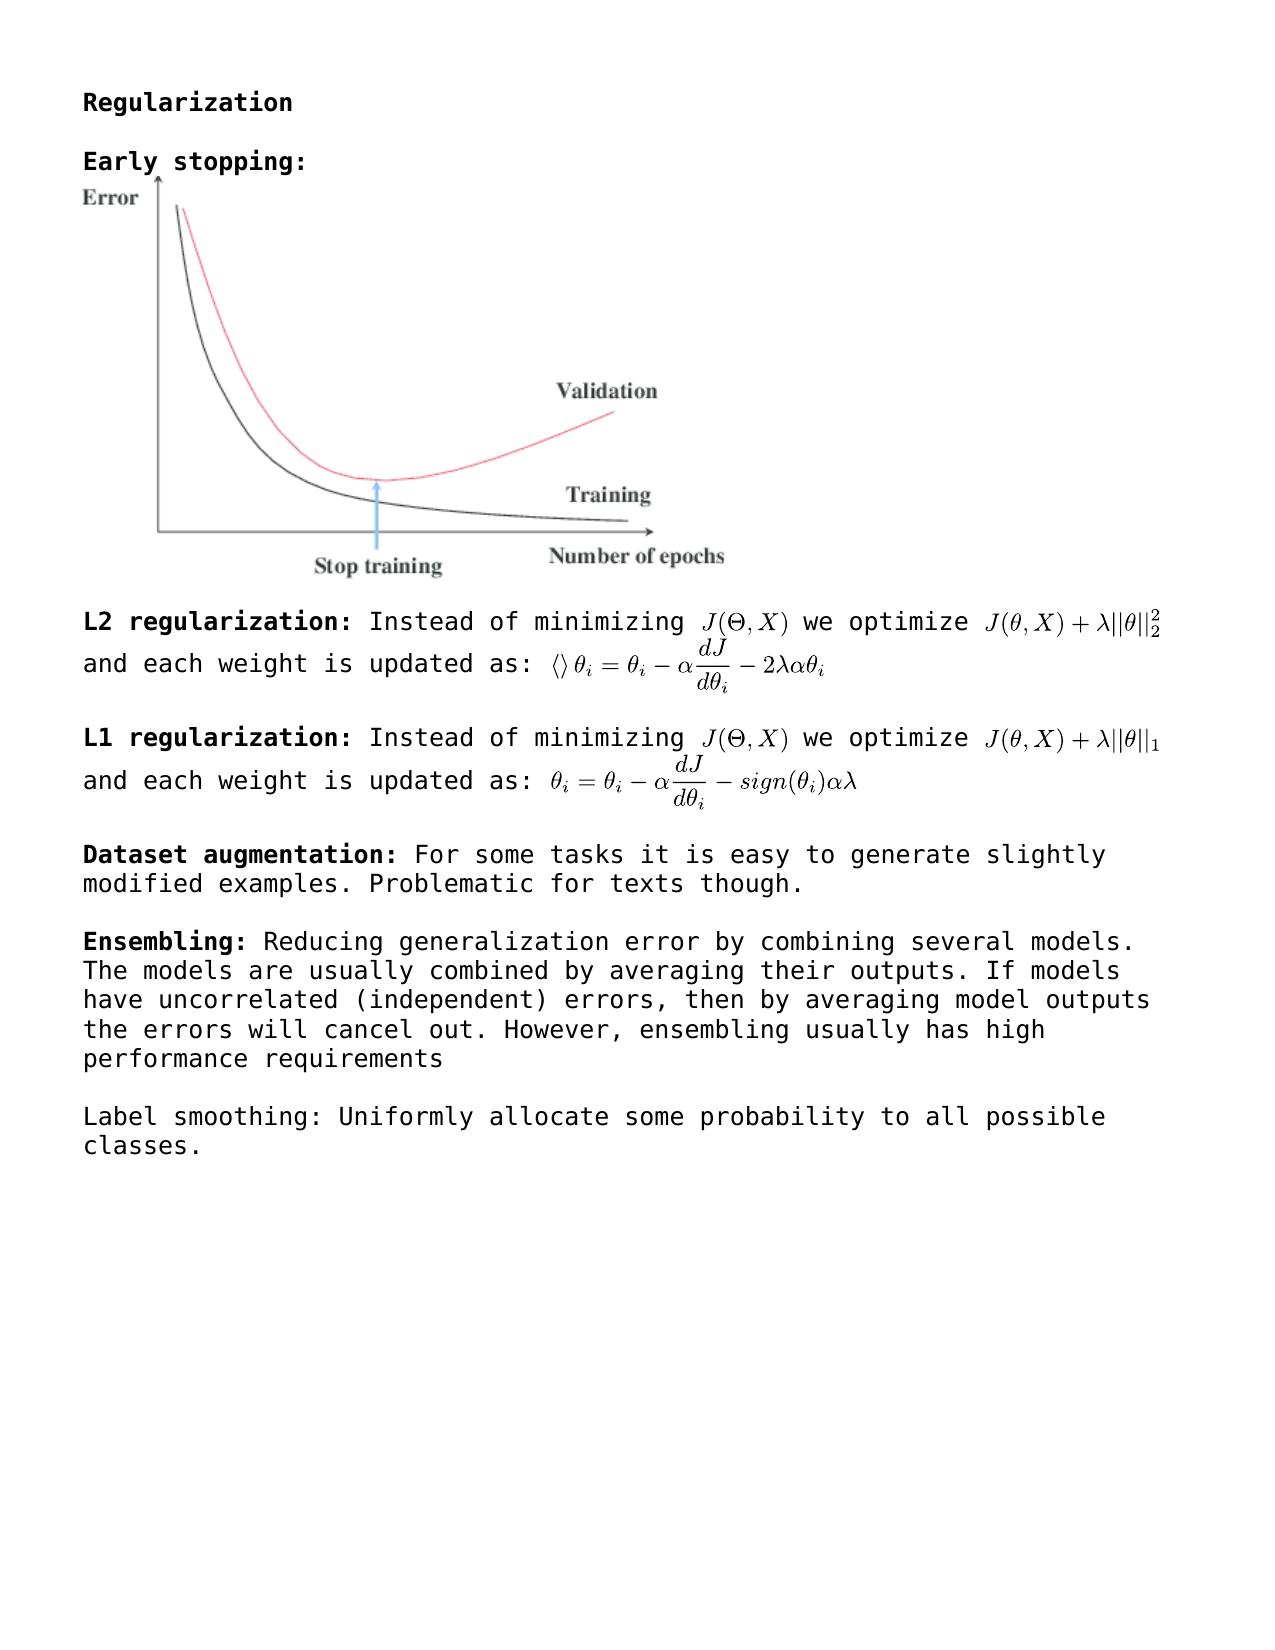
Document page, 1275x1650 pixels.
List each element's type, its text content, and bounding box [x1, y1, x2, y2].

text L2 regularization: Instead of minimizing we optimize [83, 607, 1192, 637]
text Early stopping: [83, 147, 1192, 176]
picture [82, 176, 725, 579]
text and each weight is updated as: [83, 637, 1192, 694]
text Label smoothing: Uniformly allocate some probability to all possible classes. [83, 1102, 1192, 1161]
text L1 regularization: Instead of minimizing we optimize [83, 724, 1192, 754]
text and each weight is updated as: [83, 754, 1192, 811]
text Regularization [83, 88, 1192, 118]
text Dataset augmentation: For some tasks it is easy to generate slightly modified examples. Problematic for texts though. [83, 840, 1192, 898]
text Ensembling: Reducing generalization error by combining several models. The models are usually combined by averaging their outputs. If models have uncorrelated (independent) errors, then by averaging model outputs the errors will cancel out. However, ensembling usually has high performance requirements [83, 927, 1192, 1073]
